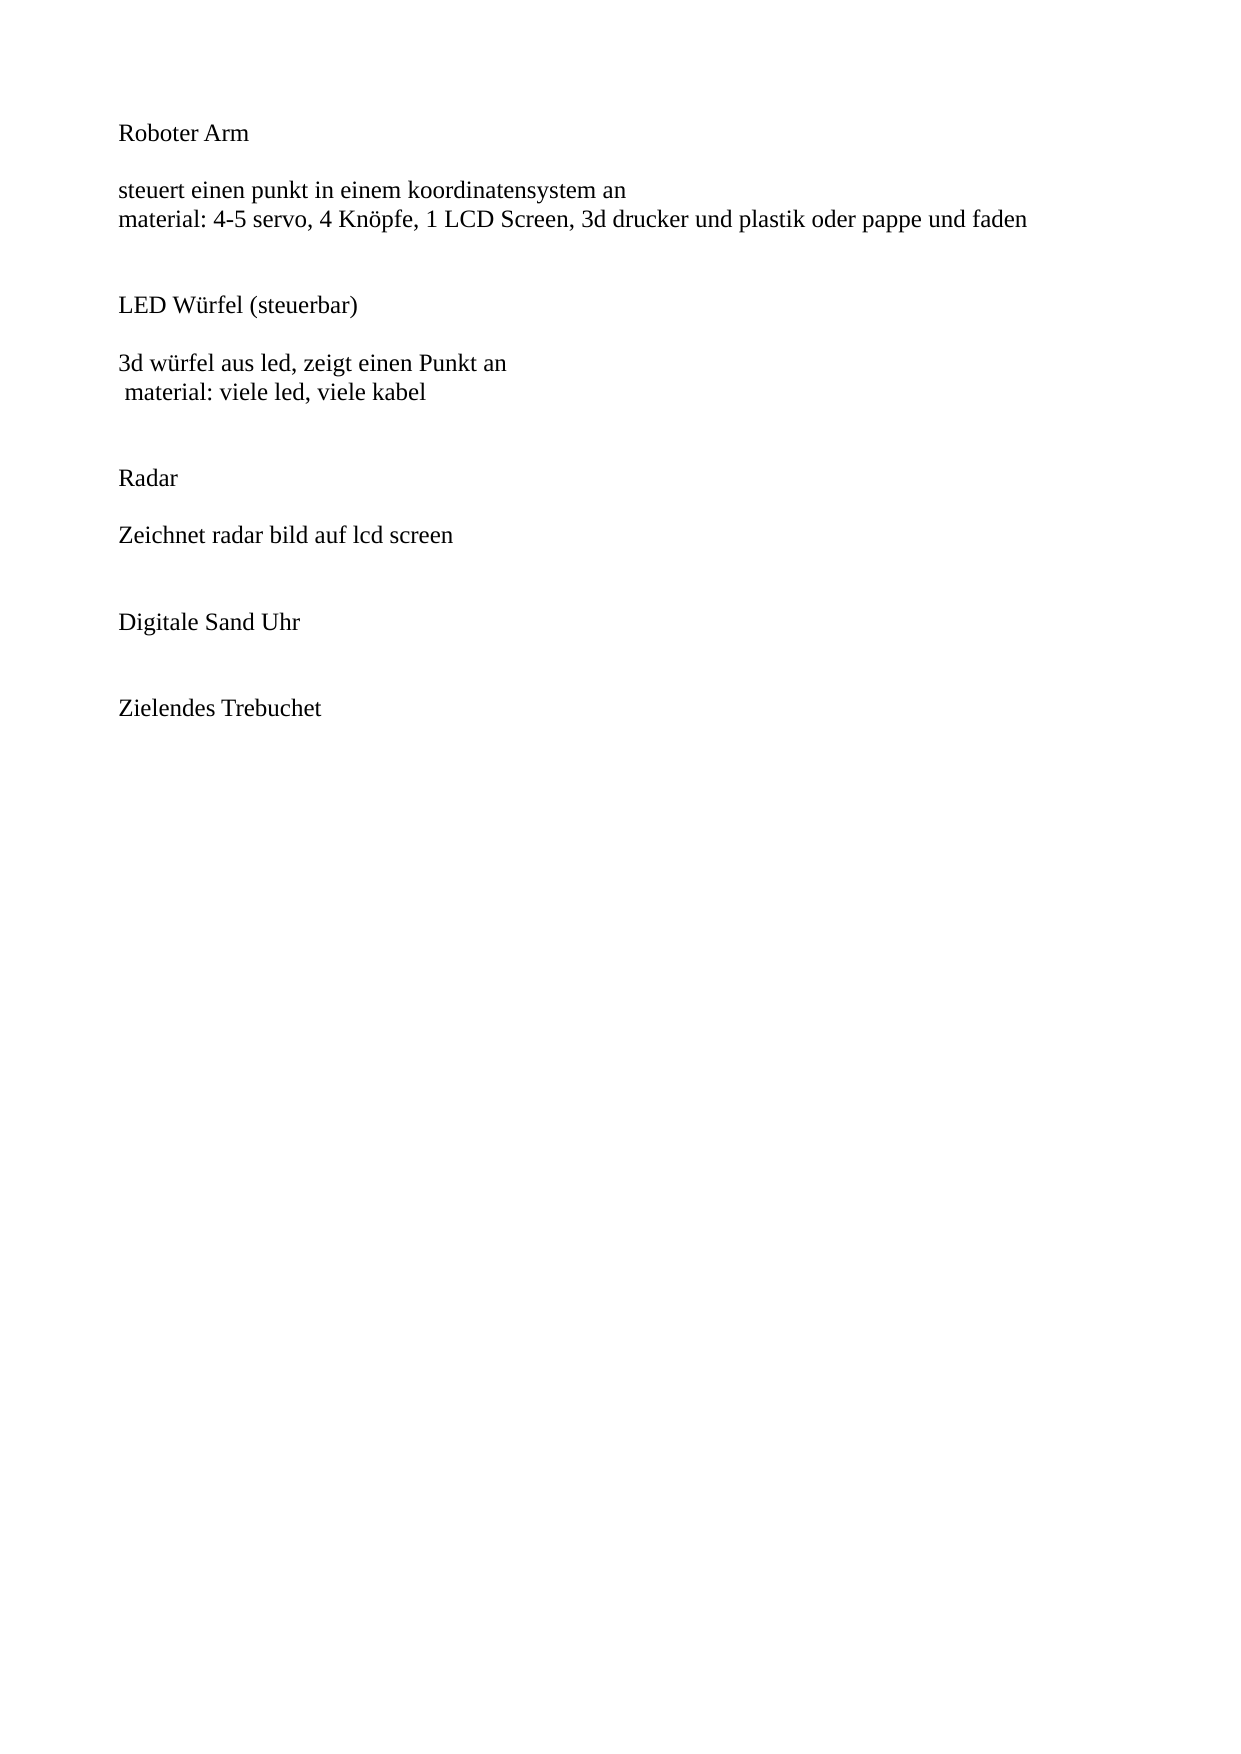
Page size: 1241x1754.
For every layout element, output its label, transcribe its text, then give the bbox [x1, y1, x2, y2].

text 3d würfel aus led, zeigt einen Punkt an [118, 348, 1122, 377]
text Roboter Arm [118, 118, 1122, 147]
text Digitale Sand Uhr [118, 607, 1122, 636]
text material: 4-5 servo, 4 Knöpfe, 1 LCD Screen, 3d drucker und plastik oder pappe und faden [118, 204, 1122, 233]
text material: viele led, viele kabel [118, 377, 1122, 406]
text Zeichnet radar bild auf lcd screen [118, 521, 1122, 549]
text Zielendes Trebuchet [118, 693, 1122, 722]
text LED Würfel (steuerbar) [118, 291, 1122, 319]
text Radar [118, 463, 1122, 492]
text steuert einen punkt in einem koordinatensystem an [118, 176, 1122, 204]
